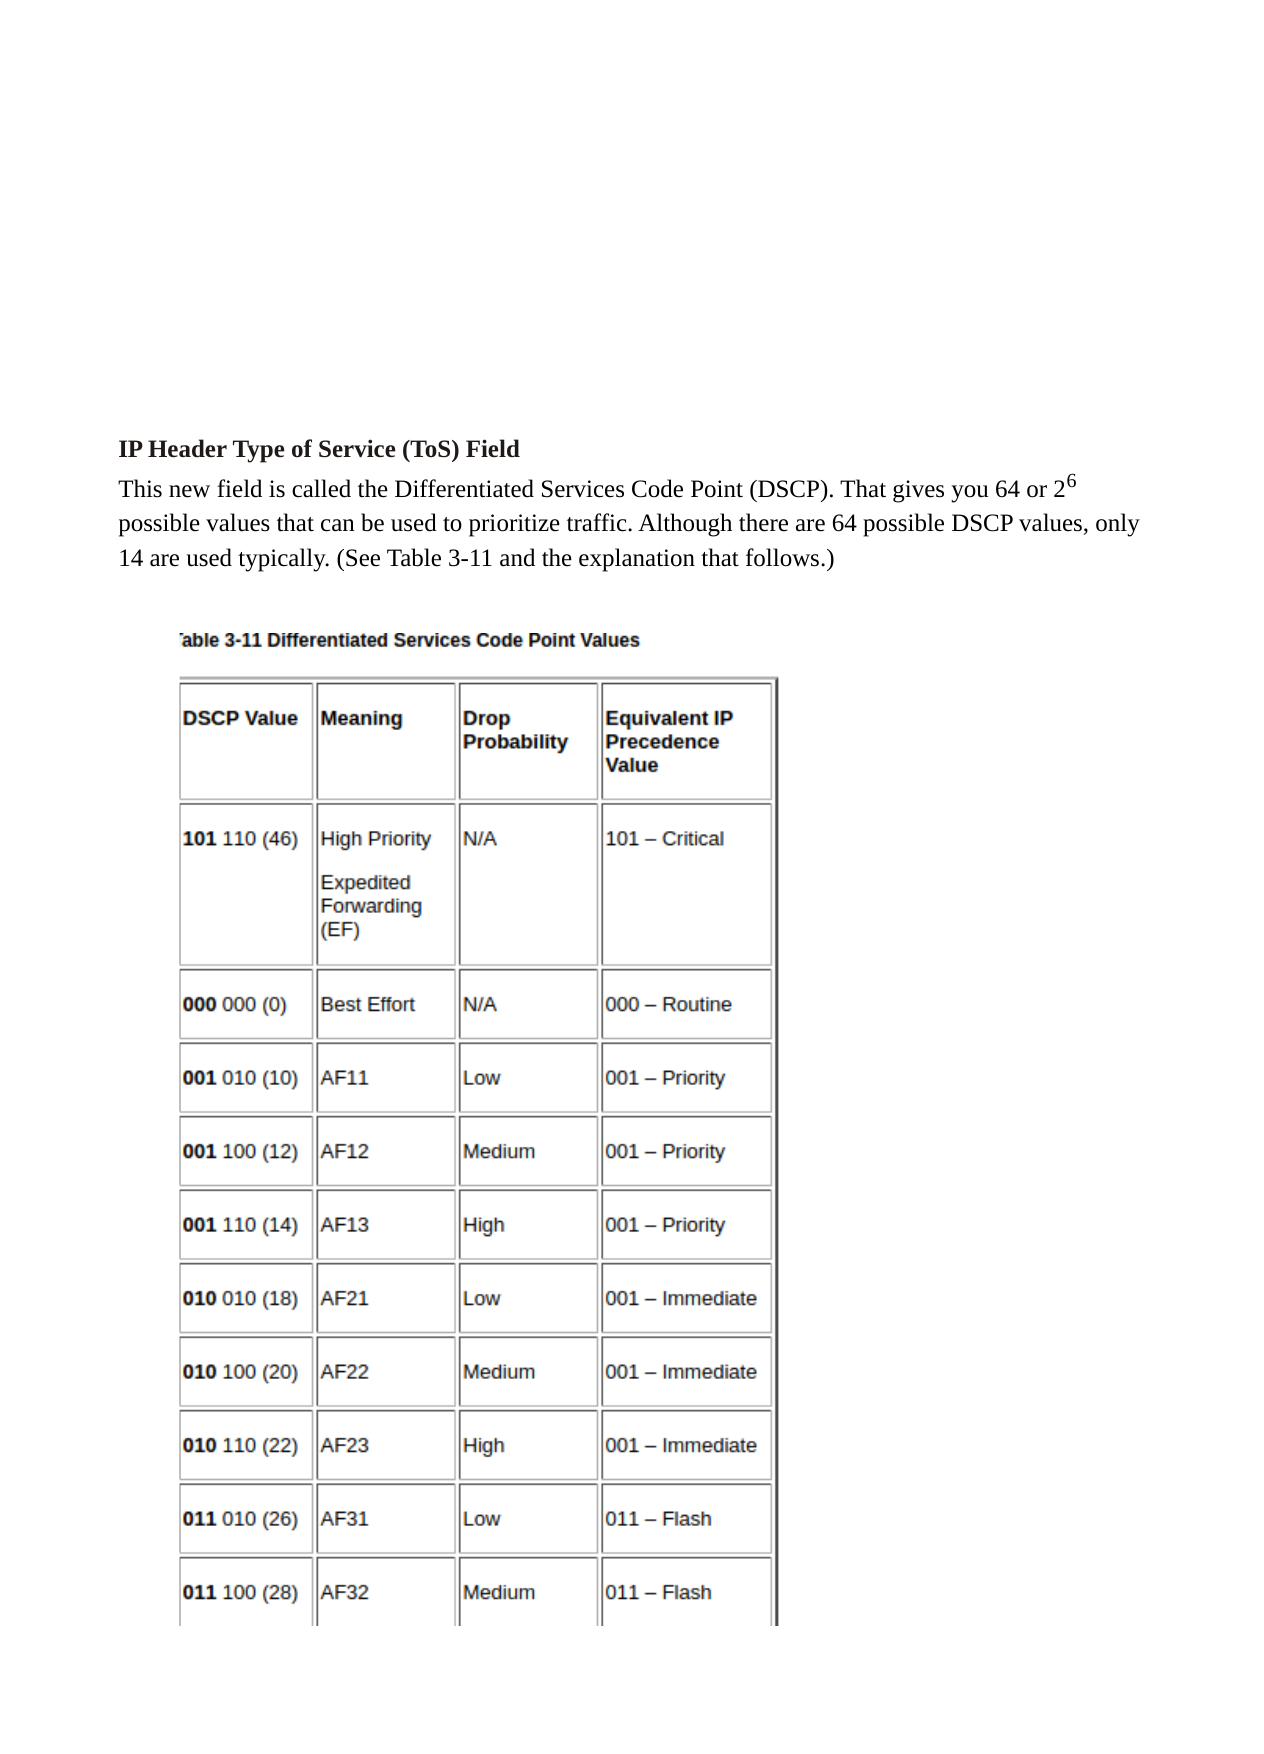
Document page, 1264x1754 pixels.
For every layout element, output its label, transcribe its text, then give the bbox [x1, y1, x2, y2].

text IP Header Type of Service (ToS) Field [118, 434, 1146, 463]
text This new field is called the Differentiated Services Code Point (DSCP). That gives you 64 or 26 possible values that can be used to prioritize traffic. Although there are 64 possible DSCP values, only 14 are used typically. (See Table 3-11 and the explanation that follows.) [118, 469, 1146, 571]
picture [179, 633, 788, 1626]
